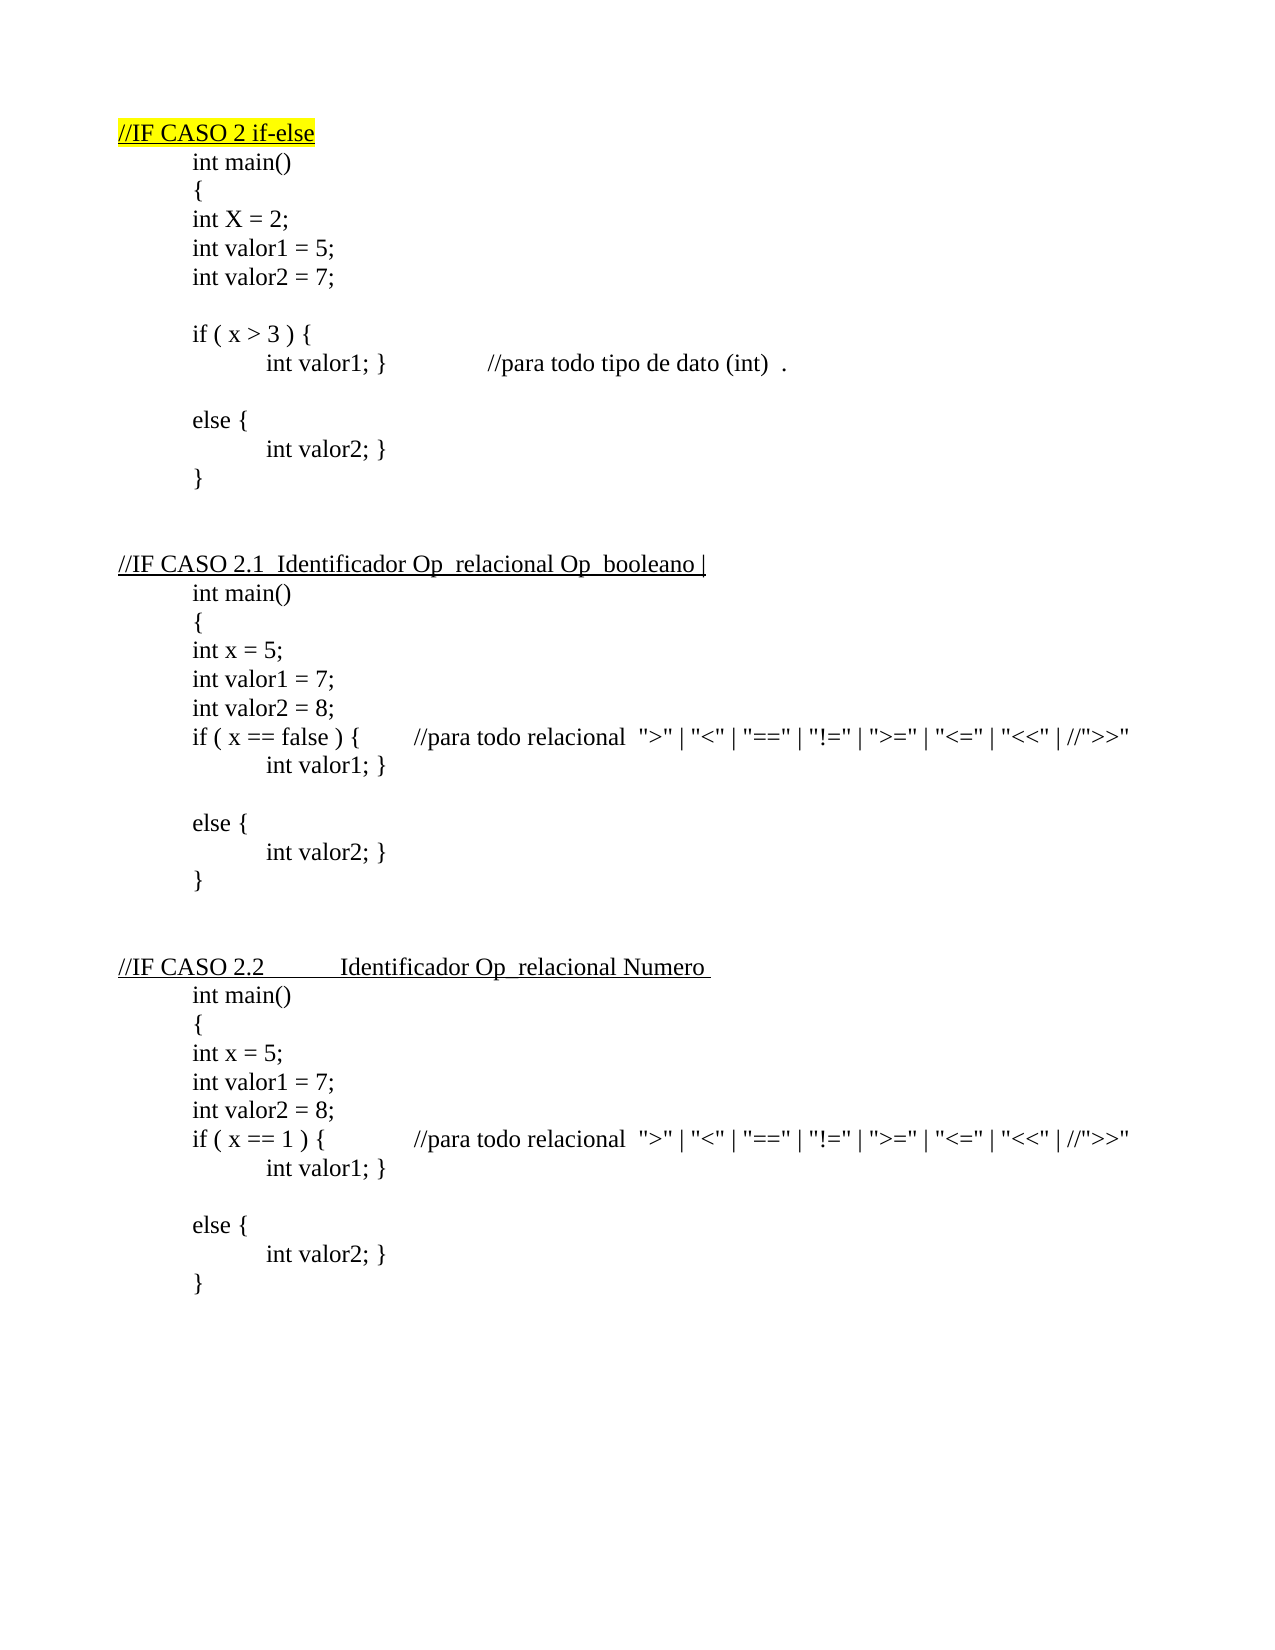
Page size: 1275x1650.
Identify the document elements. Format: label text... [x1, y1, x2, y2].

text int valor1; } [118, 751, 1157, 779]
text { [118, 1009, 1157, 1038]
text if ( x == false ) { //para todo relacional ">" | "<" | "==" | "!=" | ">=" | "<=" | "<<" | //">>" [118, 722, 1157, 751]
text else { [118, 406, 1157, 434]
text int valor1 = 7; [118, 1067, 1157, 1096]
text int x = 5; [118, 1038, 1157, 1067]
text int valor2; } [118, 1239, 1157, 1268]
text { [118, 607, 1157, 636]
text int valor2; } [118, 837, 1157, 866]
text //IF CASO 2.1 Identificador Op_relacional Op_booleano | [118, 549, 1157, 578]
text if ( x > 3 ) { [118, 319, 1157, 348]
text //IF CASO 2 if-else [118, 118, 1157, 147]
text int valor1 = 5; [118, 233, 1157, 262]
text int valor1; } [118, 1153, 1157, 1182]
text int X = 2; [118, 204, 1157, 233]
text //IF CASO 2.2 Identificador Op_relacional Numero [118, 952, 1157, 981]
text int x = 5; [118, 636, 1157, 664]
text else { [118, 808, 1157, 837]
text int valor1; } //para todo tipo de dato (int) . [118, 348, 1157, 377]
text int valor2 = 8; [118, 693, 1157, 722]
text if ( x == 1 ) { //para todo relacional ">" | "<" | "==" | "!=" | ">=" | "<=" | "<<" | //">>" [118, 1124, 1157, 1153]
text { [118, 176, 1157, 204]
text int valor2; } [118, 434, 1157, 463]
text } [118, 463, 1157, 492]
text int valor1 = 7; [118, 664, 1157, 693]
text int valor2 = 8; [118, 1096, 1157, 1124]
text int main() [118, 147, 1157, 176]
text } [118, 1268, 1157, 1297]
text int valor2 = 7; [118, 262, 1157, 291]
text int main() [118, 981, 1157, 1009]
text else { [118, 1211, 1157, 1239]
text int main() [118, 578, 1157, 607]
text } [118, 866, 1157, 894]
